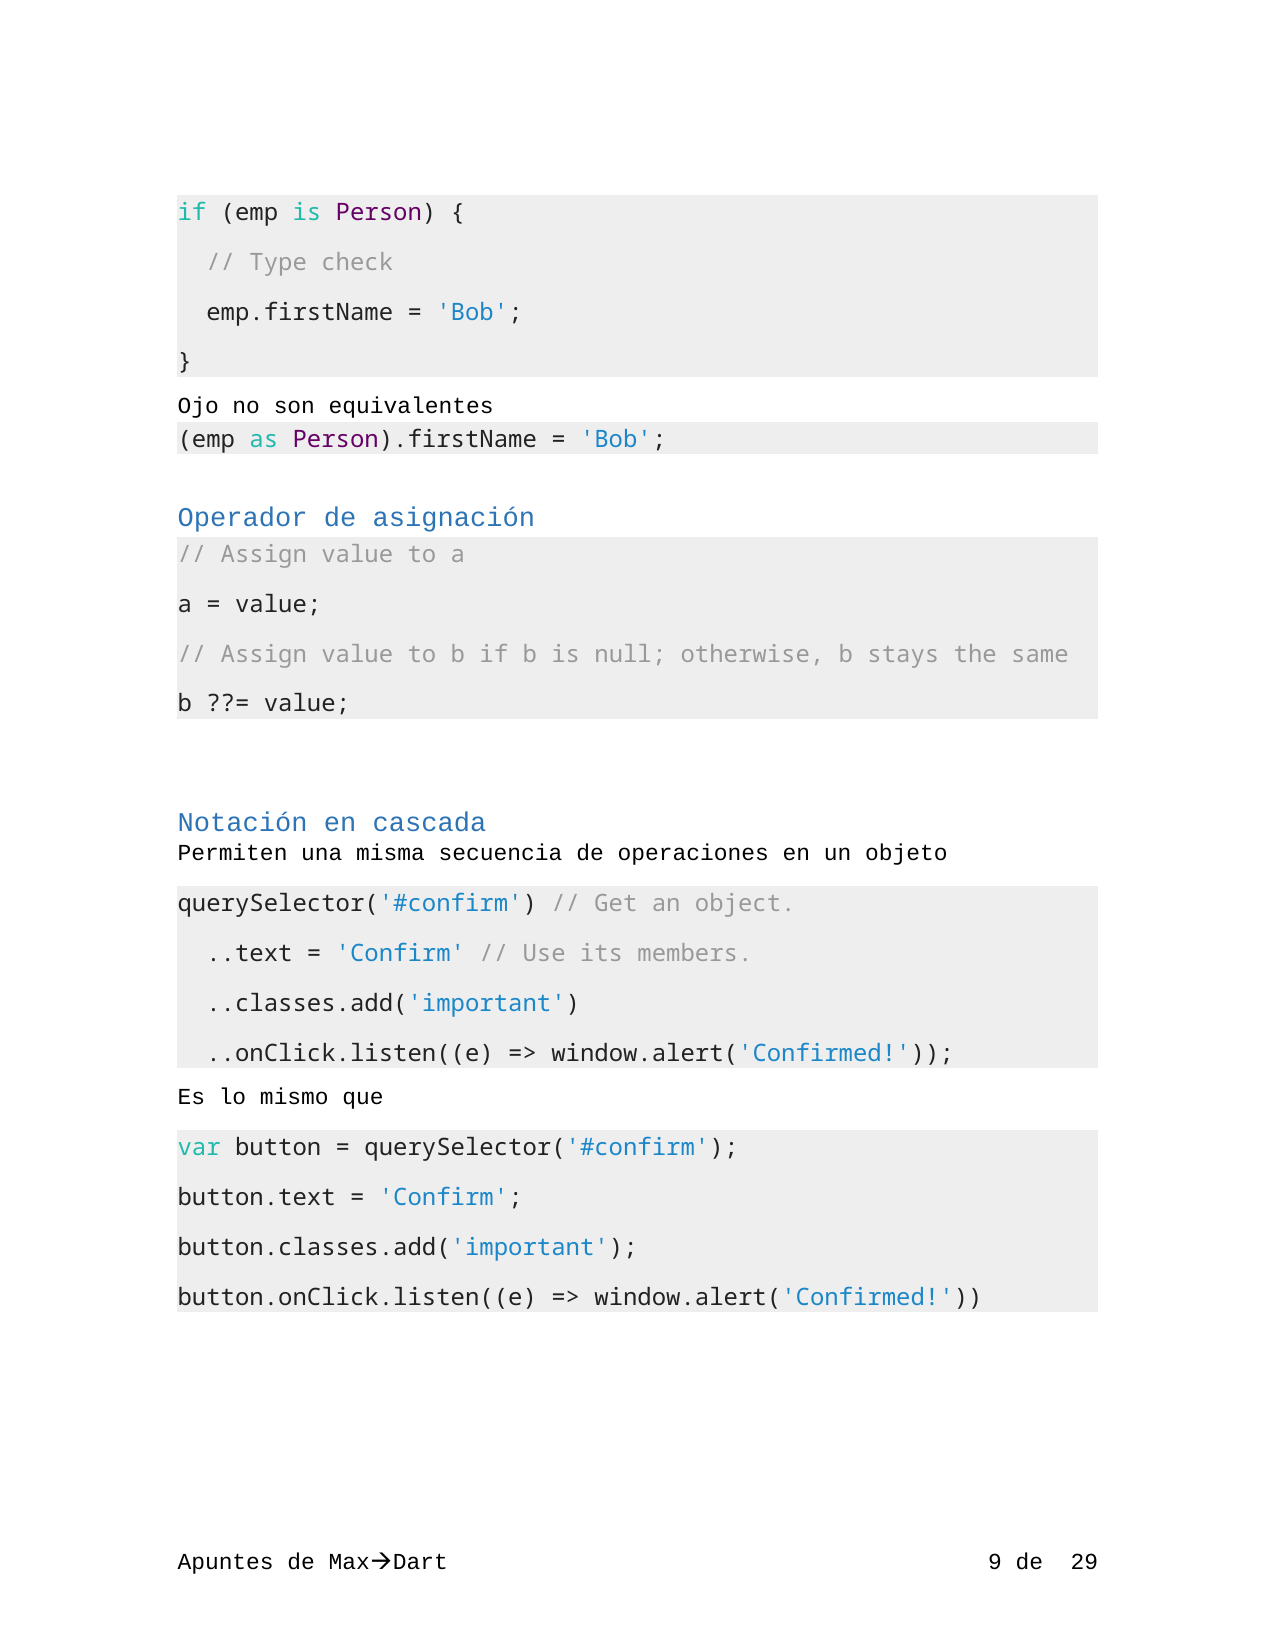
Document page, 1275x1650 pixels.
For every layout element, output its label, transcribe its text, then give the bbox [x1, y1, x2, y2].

text button.onClick.listen((e) => window.alert('Confirmed!')) [177, 1279, 1098, 1312]
text Permiten una misma secuencia de operaciones en un objeto [177, 842, 1098, 868]
text } [177, 344, 1098, 377]
text button.text = 'Confirm'; [177, 1180, 1098, 1212]
text // Assign value to a [177, 537, 1098, 569]
text (emp as Person).firstName = 'Bob'; [177, 422, 1098, 454]
text Es lo mismo que [177, 1085, 1098, 1111]
text var button = querySelector('#confirm'); [177, 1130, 1098, 1163]
text // Assign value to b if b is null; otherwise, b stays the same [177, 636, 1098, 669]
subtitle Notación en cascada [177, 808, 1098, 839]
text // Type check [177, 244, 1098, 277]
text emp.firstName = 'Bob'; [177, 294, 1098, 327]
text ..classes.add('important') [177, 986, 1098, 1018]
text if (emp is Person) { [177, 195, 1098, 227]
text button.classes.add('important'); [177, 1229, 1098, 1262]
text ..onClick.listen((e) => window.alert('Confirmed!')); [177, 1036, 1098, 1068]
text ..text = 'Confirm' // Use its members. [177, 936, 1098, 969]
text Ojo no son equivalentes [177, 394, 1098, 420]
text a = value; [177, 587, 1098, 619]
subtitle Operador de asignación [177, 504, 1098, 534]
text b ??= value; [177, 686, 1098, 719]
text querySelector('#confirm') // Get an object. [177, 886, 1098, 919]
